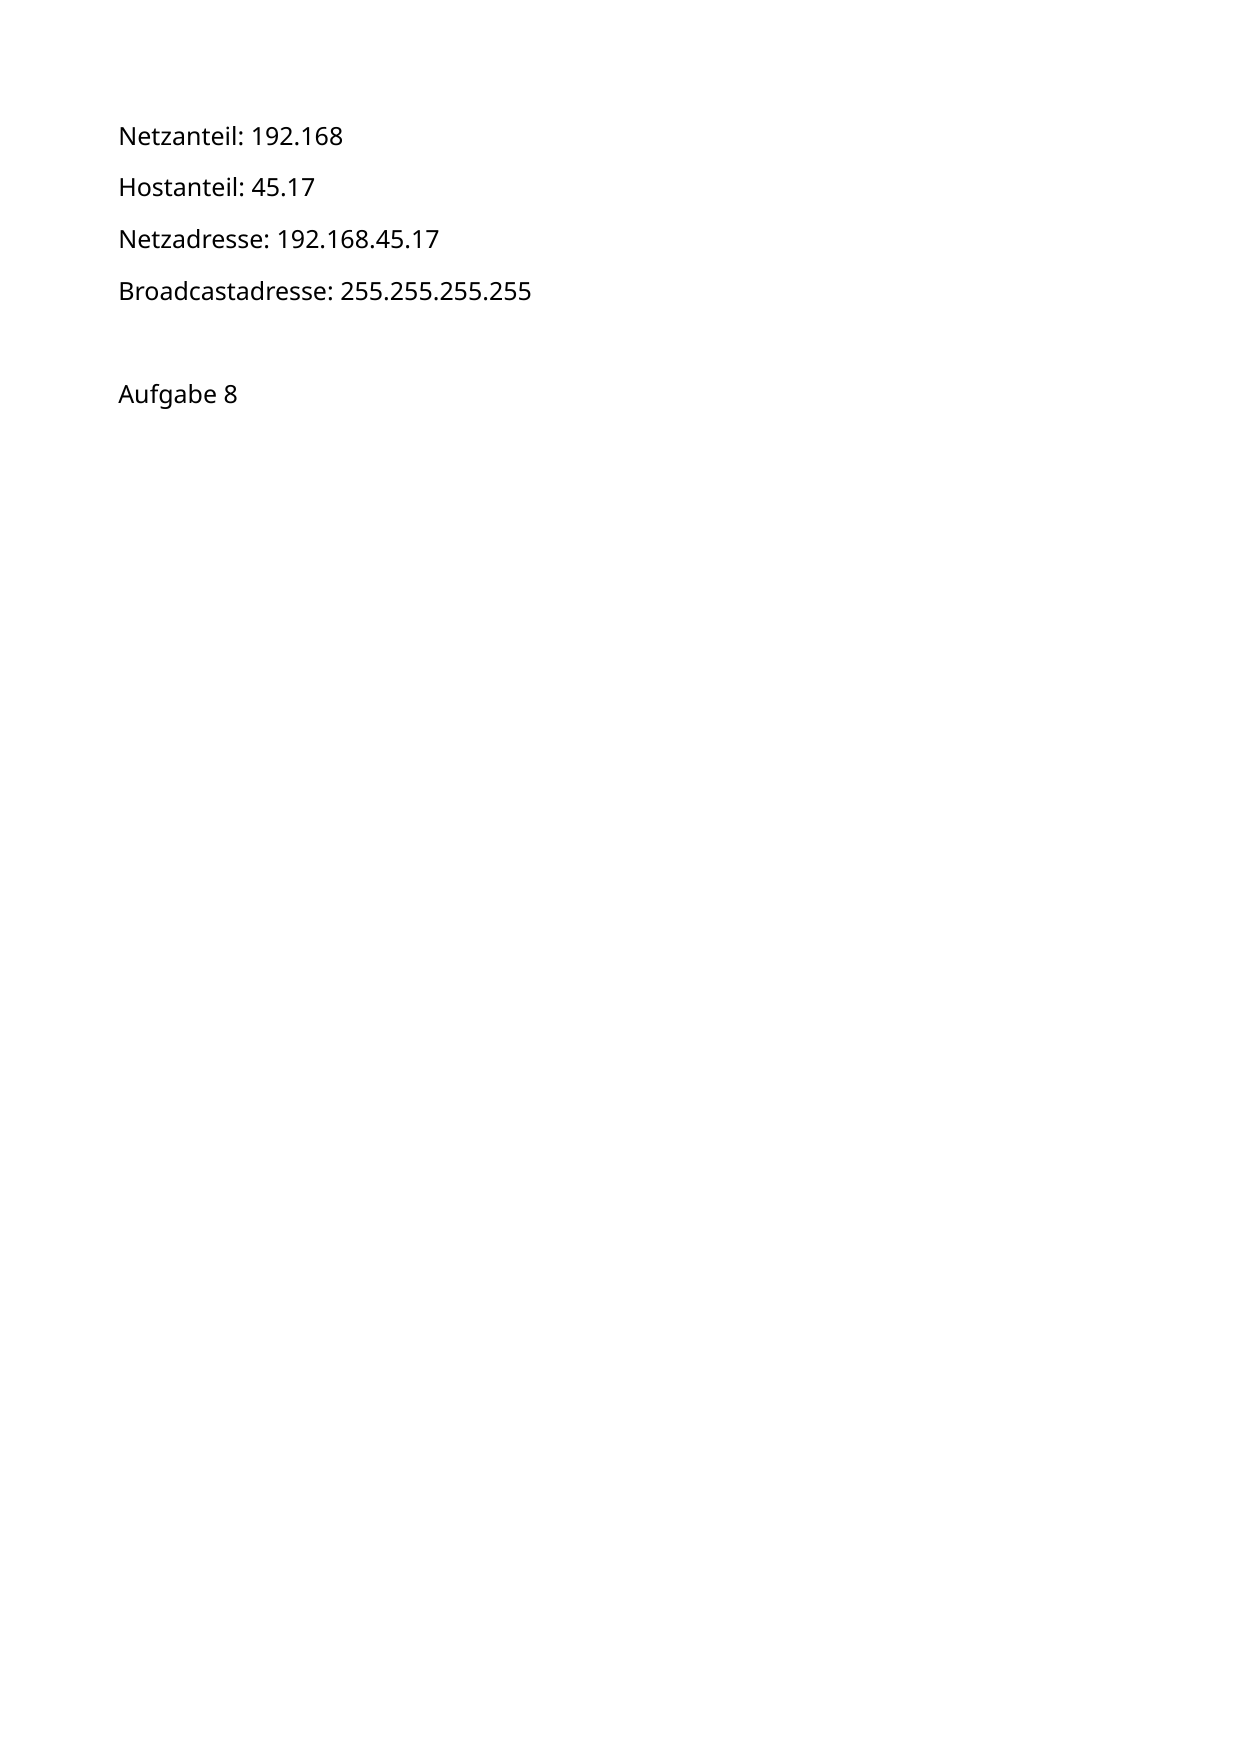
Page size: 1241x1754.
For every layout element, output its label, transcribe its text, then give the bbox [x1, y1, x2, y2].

list Hostanteil: 45.17 [118, 170, 1122, 204]
list Broadcastadresse: 255.255.255.255 [118, 273, 1122, 307]
list Aufgabe 8 [118, 376, 1122, 411]
list Netzanteil: 192.168 [118, 118, 1122, 152]
list Netzadresse: 192.168.45.17 [118, 221, 1122, 256]
